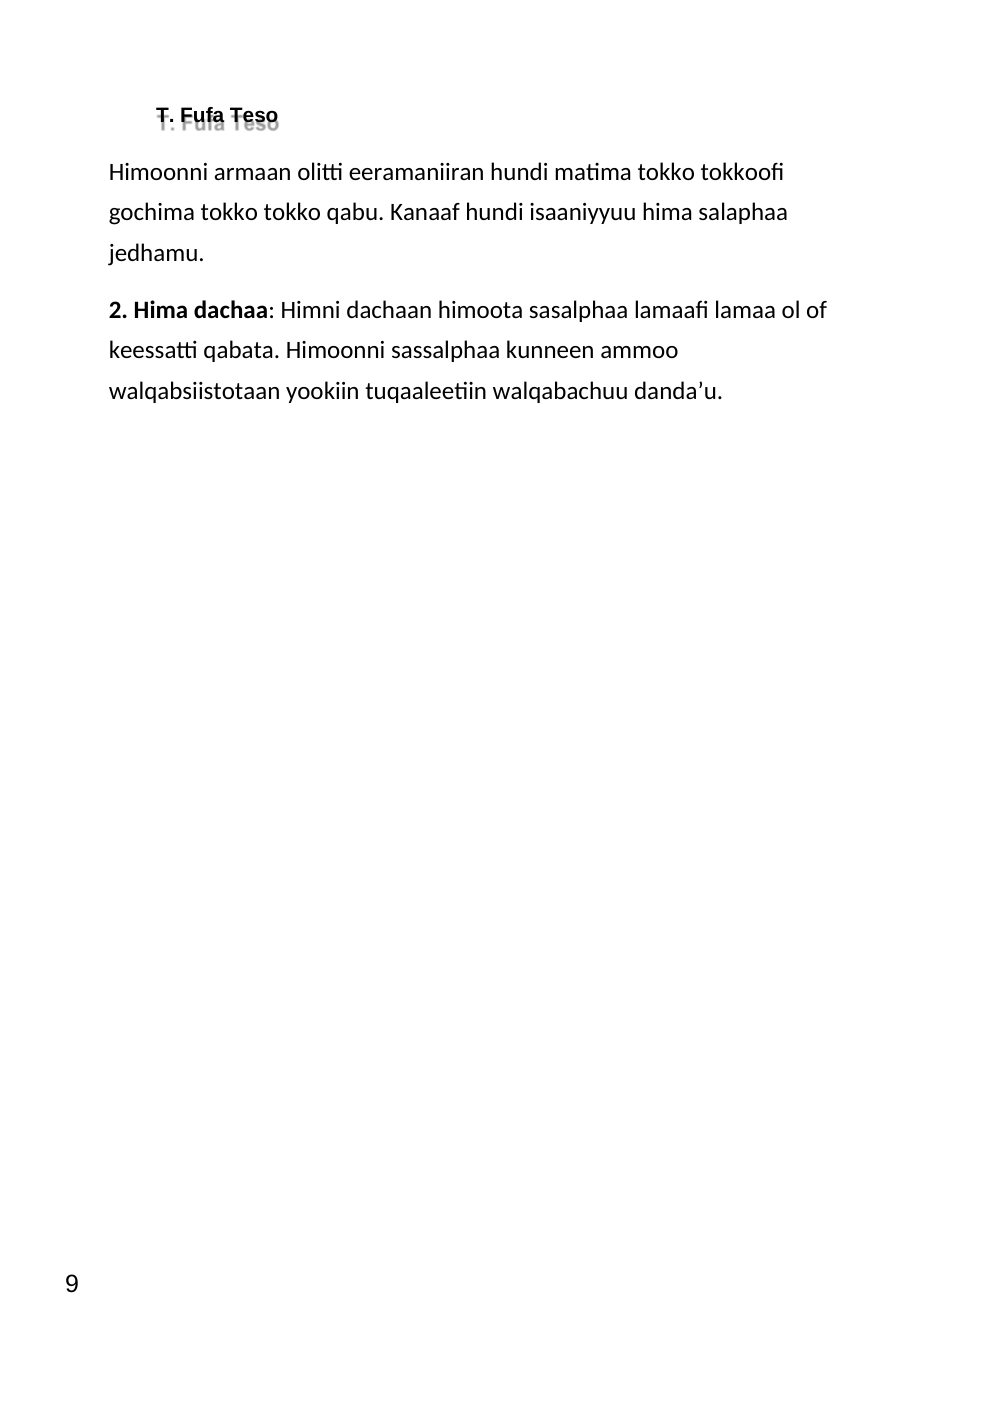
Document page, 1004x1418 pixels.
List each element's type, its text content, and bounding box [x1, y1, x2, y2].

text 2. Hima dachaa: Himni dachaan himoota sasalphaa lamaafi lamaa ol of keessatti qabata. Himoonni sassalphaa kunneen ammoo walqabsiistotaan yookiin tuqaaleetiin walqabachuu danda’u. [108, 294, 837, 405]
text Himoonni armaan olitti eeramaniiran hundi matima tokko tokkoofi gochima tokko tokko qabu. Kanaaf hundi isaaniyyuu hima salaphaa jedhamu. [108, 156, 837, 268]
picture [142, 102, 311, 149]
